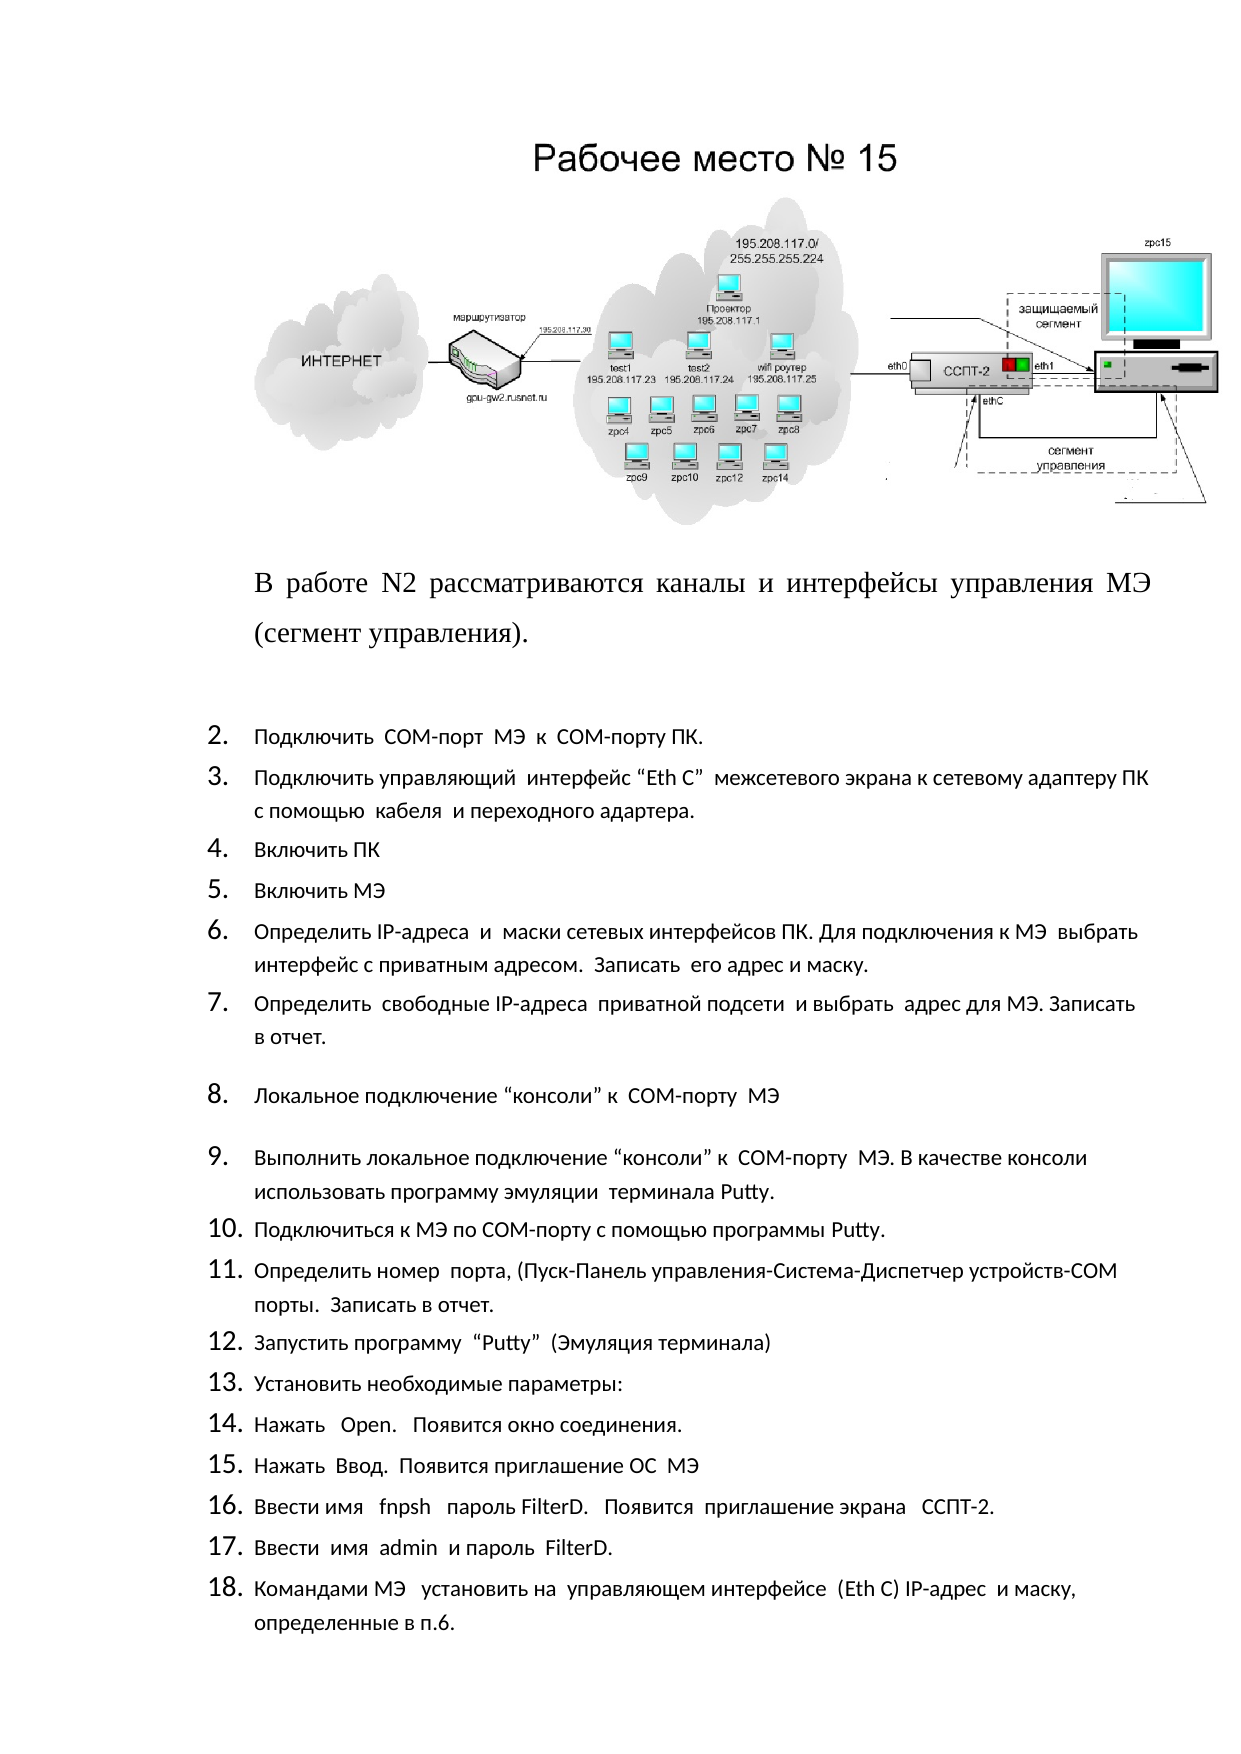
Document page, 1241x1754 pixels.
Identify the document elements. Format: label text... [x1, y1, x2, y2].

list Нажать Ввод. Появится приглашение ОС МЭ [207, 1445, 1152, 1481]
list Установить необходимые параметры: [207, 1363, 1152, 1399]
list Ввести имя admin и пароль FilterD. [207, 1527, 1152, 1562]
list Подключиться к МЭ по СОМ-порту с помощью программы Putty. [207, 1209, 1152, 1245]
list Подключить СОМ-порт МЭ к СОМ-порту ПК. [207, 716, 1152, 752]
list Определить свободные IP-адреса приватной подсети и выбрать адрес для МЭ. Записать в отчет. [207, 983, 1152, 1051]
picture [253, 118, 1228, 549]
list Ввести имя fnpsh пароль FilterD. Появится приглашение экрана ССПТ-2. [207, 1486, 1152, 1522]
list Выполнить локальное подключение “консоли” к СОМ-порту МЭ. В качестве консоли использовать программу эмуляции терминала Putty. [207, 1137, 1152, 1205]
list Нажать Open. Появится окно соединения. [207, 1404, 1152, 1440]
list В работе N2 рассматриваются каналы и интерфейсы управления МЭ (сегмент управления). [254, 565, 1152, 649]
list Запустить программу “Putty” (Эмуляция терминала) [207, 1322, 1152, 1358]
list Локальное подключение “консоли” к СОМ-порту МЭ [207, 1076, 1152, 1111]
list Включить ПК [207, 829, 1152, 864]
list Включить МЭ [207, 870, 1152, 905]
list Подключить управляющий интерфейс “Eth С” межсетевого экрана к сетевому адаптеру ПК с помощью кабеля и переходного адартера. [207, 757, 1152, 825]
list Определить IP-адреса и маски сетевых интерфейсов ПК. Для подключения к МЭ выбрать интерфейс с приватным адресом. Записать его адрес и маску. [207, 911, 1152, 978]
list Командами МЭ установить на управляющем интерфейсе (Eth C) IP-адрес и маску, определенные в п.6. [207, 1568, 1152, 1636]
list Определить номер порта, (Пуск-Панель управления-Система-Диспетчер устройств-СОМ порты. Записать в отчет. [207, 1250, 1152, 1318]
